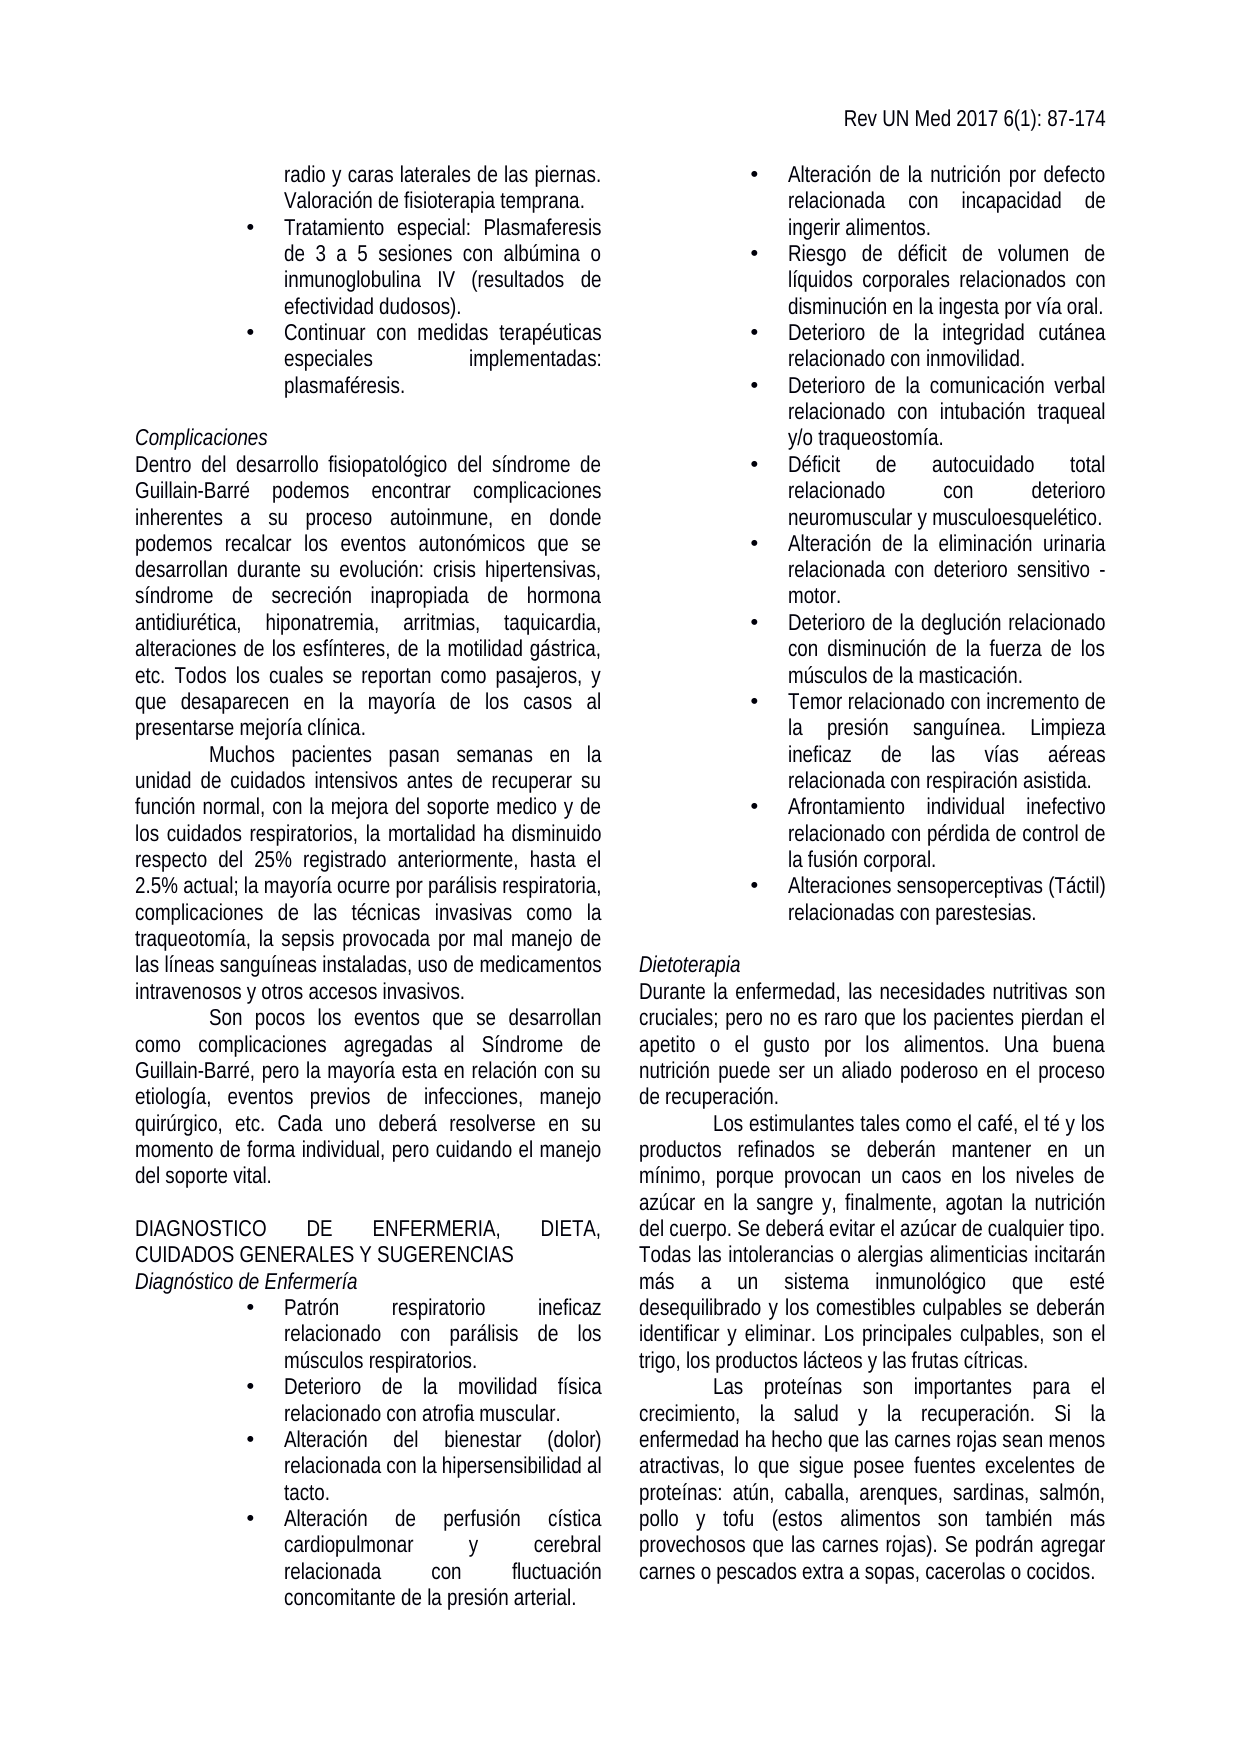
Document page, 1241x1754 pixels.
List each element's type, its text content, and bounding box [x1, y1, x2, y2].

list Alteración de la nutrición por defecto relacionada con incapacidad de ingerir alimentos. [750, 161, 1106, 240]
list Afrontamiento individual inefectivo relacionado con pérdida de control de la fusión corporal. [750, 793, 1106, 872]
list radio y caras laterales de las piernas. Valoración de fisioterapia temprana. [246, 161, 601, 213]
text Durante la enfermedad, las necesidades nutritivas son cruciales; pero no es raro que los pacientes pierdan el apetito o el gusto por los alimentos. Una buena nutrición puede ser un aliado poderoso en el proceso de recuperación. [639, 978, 1106, 1109]
list Deterioro de la movilidad física relacionado con atrofia muscular. [246, 1373, 601, 1426]
text Muchos pacientes pasan semanas en la unidad de cuidados intensivos antes de recuperar su función normal, con la mejora del soporte medico y de los cuidados respiratorios, la mortalidad ha disminuido respecto del 25% registrado anteriormente, hasta el 2.5% actual; la mayoría ocurre por parálisis respiratoria, complicaciones de las técnicas invasivas como la traqueotomía, la sepsis provocada por mal manejo de las líneas sanguíneas instaladas, uso de medicamentos intravenosos y otros accesos invasivos. [135, 741, 601, 1004]
text Complicaciones [135, 424, 601, 451]
text Son pocos los eventos que se desarrollan como complicaciones agregadas al Síndrome de Guillain-Barré, pero la mayoría esta en relación con su etiología, eventos previos de infecciones, manejo quirúrgico, etc. Cada uno deberá resolverse en su momento de forma individual, pero cuidando el manejo del soporte vital. [135, 1004, 601, 1189]
list Alteraciones sensoperceptivas (Táctil) relacionadas con parestesias. [750, 872, 1106, 925]
list Patrón respiratorio ineficaz relacionado con parálisis de los músculos respiratorios. [246, 1294, 601, 1373]
list Riesgo de déficit de volumen de líquidos corporales relacionados con disminución en la ingesta por vía oral. [750, 240, 1106, 319]
text Dentro del desarrollo fisiopatológico del síndrome de Guillain-Barré podemos encontrar complicaciones inherentes a su proceso autoinmune, en donde podemos recalcar los eventos autonómicos que se desarrollan durante su evolución: crisis hipertensivas, síndrome de secreción inapropiada de hormona antidiurética, hiponatremia, arritmias, taquicardia, alteraciones de los esfínteres, de la motilidad gástrica, etc. Todos los cuales se reportan como pasajeros, y que desaparecen en la mayoría de los casos al presentarse mejoría clínica. [135, 451, 601, 741]
text Diagnóstico de Enfermería [135, 1268, 601, 1294]
list Deterioro de la integridad cutánea relacionado con inmovilidad. [750, 319, 1106, 372]
text Dietoterapia [639, 951, 1106, 978]
text Los estimulantes tales como el café, el té y los productos refinados se deberán mantener en un mínimo, porque provocan un caos en los niveles de azúcar en la sangre y, finalmente, agotan la nutrición del cuerpo. Se deberá evitar el azúcar de cualquier tipo. Todas las intolerancias o alergias alimenticias incitarán más a un sistema inmunológico que esté desequilibrado y los comestibles culpables se deberán identificar y eliminar. Los principales culpables, son el trigo, los productos lácteos y las frutas cítricas. [639, 1109, 1106, 1373]
list Deterioro de la deglución relacionado con disminución de la fuerza de los músculos de la masticación. [750, 609, 1106, 688]
list Alteración de la eliminación urinaria relacionada con deterioro sensitivo -motor. [750, 530, 1106, 609]
list Tratamiento especial: Plasmaferesis de 3 a 5 sesiones con albúmina o inmunoglobulina IV (resultados de efectividad dudosos). [246, 213, 601, 319]
list Alteración de perfusión cística cardiopulmonar y cerebral relacionada con fluctuación concomitante de la presión arterial. [246, 1505, 601, 1610]
list Déficit de autocuidado total relacionado con deterioro neuromuscular y musculoesquelético. [750, 451, 1106, 530]
list Continuar con medidas terapéuticas especiales implementadas: plasmaféresis. [246, 319, 601, 398]
list Deterioro de la comunicación verbal relacionado con intubación traqueal y/o traqueostomía. [750, 372, 1106, 451]
list Temor relacionado con incremento de la presión sanguínea. Limpieza ineficaz de las vías aéreas relacionada con respiración asistida. [750, 688, 1106, 793]
list Alteración del bienestar (dolor) relacionada con la hipersensibilidad al tacto. [246, 1426, 601, 1505]
text DIAGNOSTICO DE ENFERMERIA, DIETA, CUIDADOS GENERALES Y SUGERENCIAS [135, 1215, 601, 1268]
text Las proteínas son importantes para el crecimiento, la salud y la recuperación. Si la enfermedad ha hecho que las carnes rojas sean menos atractivas, lo que sigue posee fuentes excelentes de proteínas: atún, caballa, arenques, sardinas, salmón, pollo y tofu (estos alimentos son también más provechosos que las carnes rojas). Se podrán agregar carnes o pescados extra a sopas, cacerolas o cocidos. [639, 1373, 1106, 1584]
